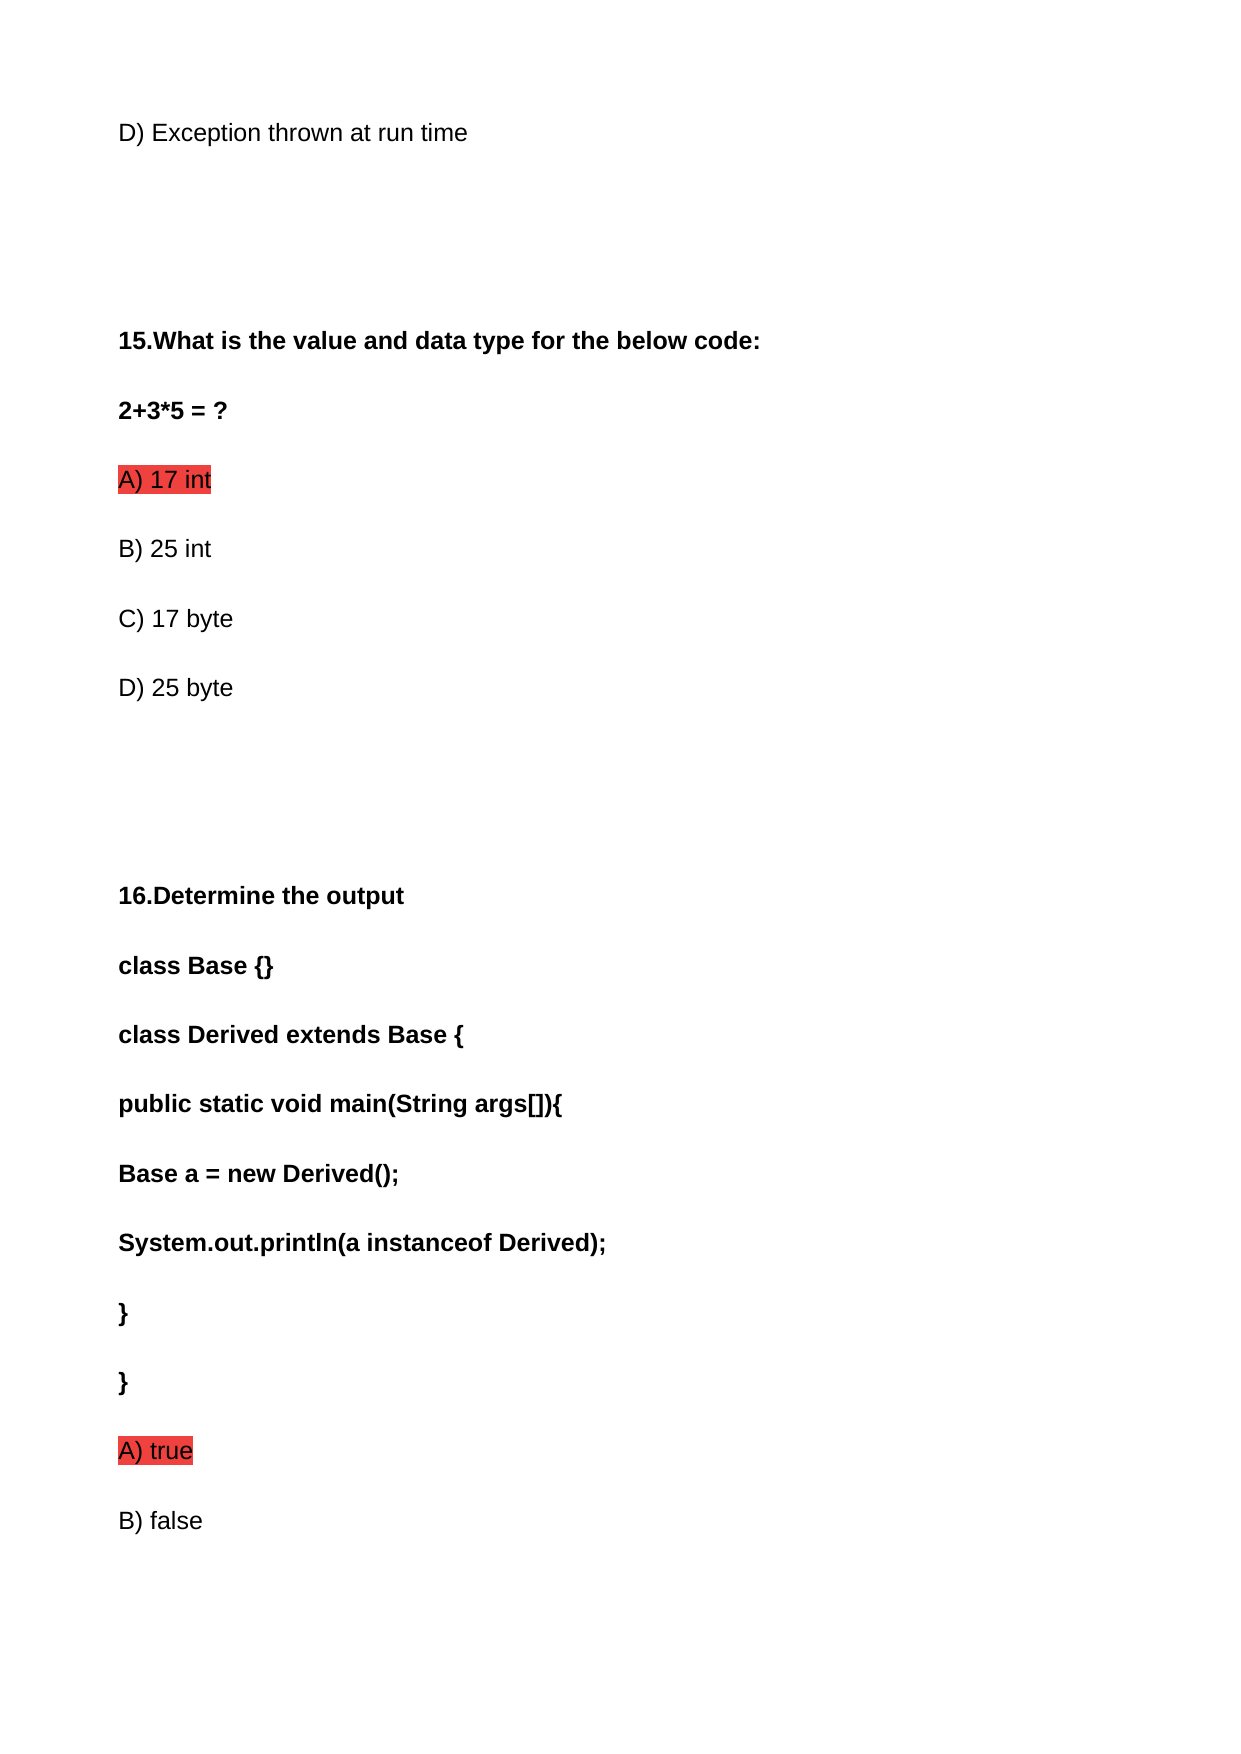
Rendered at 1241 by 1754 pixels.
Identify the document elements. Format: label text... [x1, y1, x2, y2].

text 16.Determine the output [118, 881, 1122, 910]
text class Derived extends Base { [118, 1020, 1122, 1049]
text Base a = new Derived(); [118, 1159, 1122, 1187]
text A) 17 int [118, 465, 1122, 494]
text } [118, 1297, 1122, 1326]
text A) true [118, 1436, 1122, 1465]
text B) 25 int [118, 534, 1122, 563]
text 15.What is the value and data type for the below code: [118, 326, 1122, 355]
text B) false [118, 1506, 1122, 1534]
text class Base {} [118, 951, 1122, 979]
text D) Exception thrown at run time [118, 118, 1122, 147]
text } [118, 1367, 1122, 1396]
text public static void main(String args[]){ [118, 1089, 1122, 1118]
text C) 17 byte [118, 604, 1122, 632]
text System.out.println(a instanceof Derived); [118, 1228, 1122, 1257]
text D) 25 byte [118, 673, 1122, 702]
text 2+3*5 = ? [118, 396, 1122, 424]
